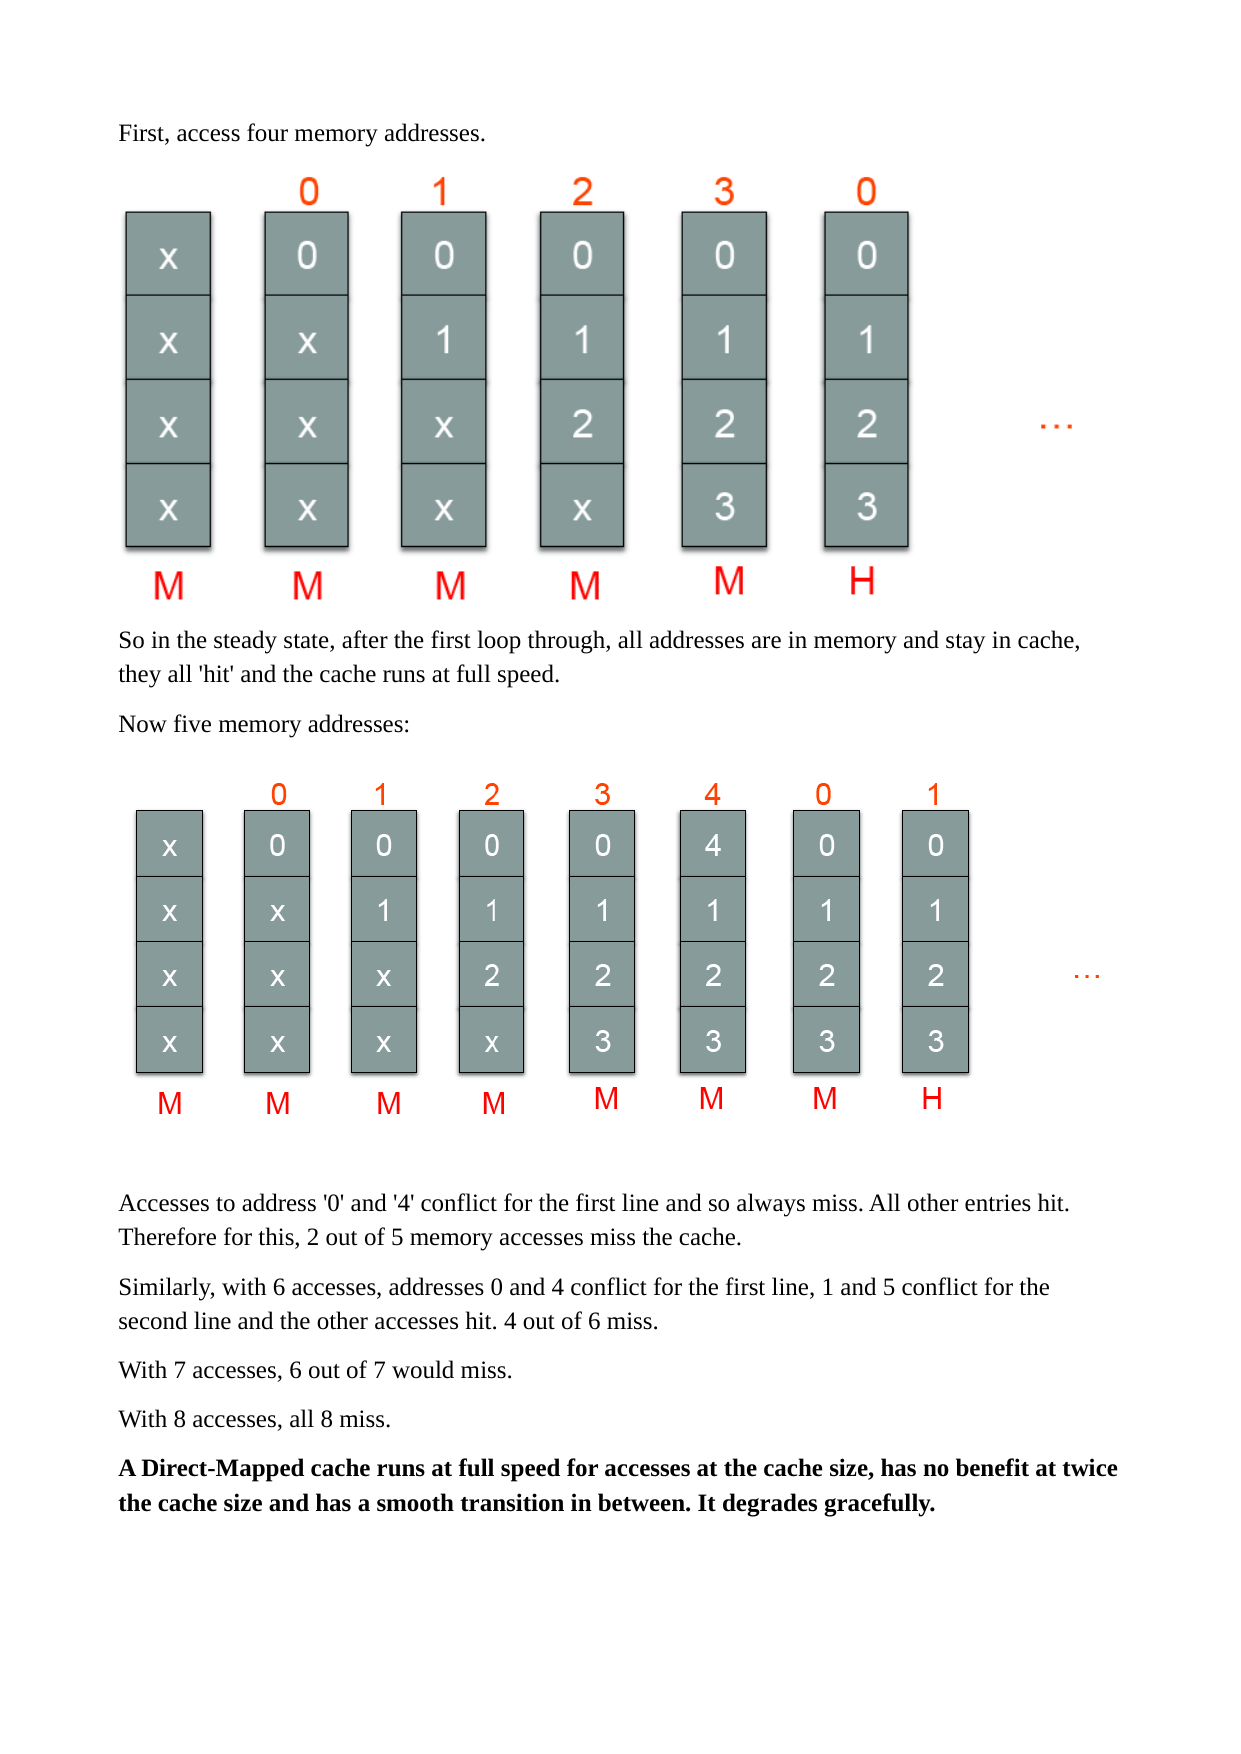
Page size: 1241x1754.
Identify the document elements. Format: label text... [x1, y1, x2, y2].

text With 8 accesses, all 8 miss. [118, 1404, 1122, 1433]
text A Direct-Mapped cache runs at full speed for accesses at the cache size, has no benefit at twice the cache size and has a smooth transition in between. It degrades gracefully. [118, 1453, 1122, 1516]
text Now five memory addresses: [118, 709, 1122, 737]
text Similarly, with 6 accesses, addresses 0 and 4 conflict for the first line, 1 and 5 conflict for the second line and the other accesses hit. 4 out of 6 miss. [118, 1272, 1122, 1335]
text Accesses to address '0' and '4' conflict for the first line and so always miss. All other entries hit. Therefore for this, 2 out of 5 memory accesses miss the cache. [118, 1188, 1122, 1251]
picture [118, 167, 1123, 620]
text First, access four memory addresses. [118, 118, 1122, 147]
text So in the steady state, after the first loop through, all addresses are in memory and stay in cache, they all 'hit' and the cache runs at full speed. [118, 620, 1122, 688]
picture [118, 757, 1123, 1134]
text With 7 accesses, 6 out of 7 would miss. [118, 1355, 1122, 1384]
